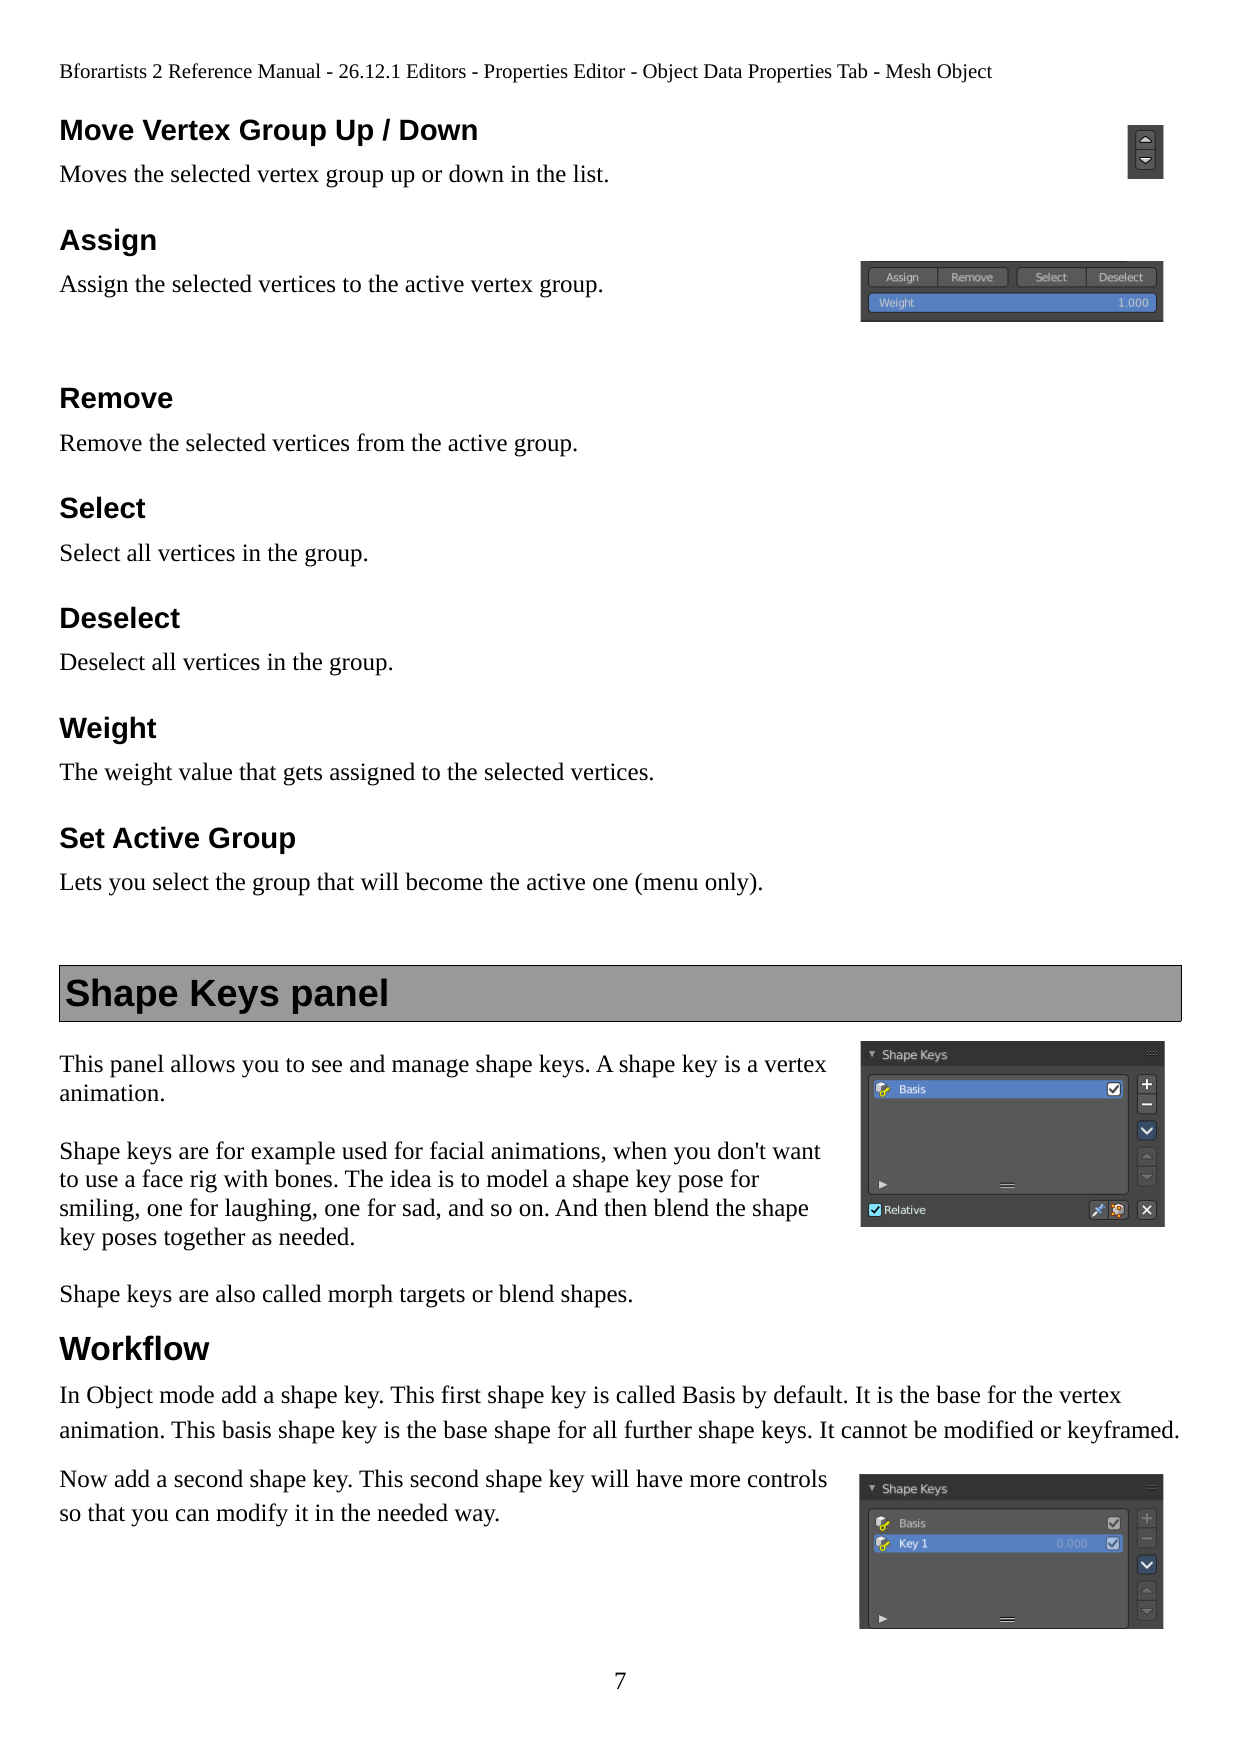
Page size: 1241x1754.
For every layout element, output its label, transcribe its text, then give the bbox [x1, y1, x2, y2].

picture [860, 261, 1164, 322]
subtitle Workflow [59, 1329, 1181, 1368]
picture [859, 1474, 1164, 1629]
table_header Shape Keys panel [60, 966, 1181, 1021]
subtitle Deselect [59, 601, 1181, 635]
picture [1127, 125, 1164, 179]
text Now add a second shape key. This second shape key will have more controls so that you can modify it in the needed way. [59, 1464, 1181, 1527]
subtitle Remove [59, 381, 1181, 415]
subtitle Select [59, 491, 1181, 525]
text Shape keys are also called morph targets or blend shapes. [59, 1279, 1181, 1308]
subtitle Weight [59, 711, 1181, 745]
text Lets you select the group that will become the active one (menu only). [59, 867, 1181, 896]
subtitle Move Vertex Group Up / Down [59, 113, 1181, 146]
subtitle Assign [59, 222, 1181, 256]
text Select all vertices in the group. [59, 538, 1181, 566]
text Shape keys are for example used for facial animations, when you don't want to use a face rig with bones. The idea is to model a shape key pose for smiling, one for laughing, one for sad, and so on. And then blend the shape key poses together as needed. [59, 1136, 1181, 1251]
text Remove the selected vertices from the active group. [59, 428, 1181, 456]
text Assign the selected vertices to the active vertex group. [59, 269, 860, 297]
picture [860, 1041, 1165, 1227]
text In Object mode add a shape key. This first shape key is called Basis by default. It is the base for the vertex animation. This basis shape key is the base shape for all further shape keys. It cannot be modified or keyframed. [59, 1380, 1181, 1443]
text Moves the selected vertex group up or down in the list. [59, 159, 1181, 188]
text This panel allows you to see and manage shape keys. A shape key is a vertex animation. [59, 1049, 860, 1107]
text Deselect all vertices in the group. [59, 647, 1181, 676]
text The weight value that gets assigned to the selected vertices. [59, 757, 1181, 786]
subtitle Set Active Group [59, 821, 1181, 855]
